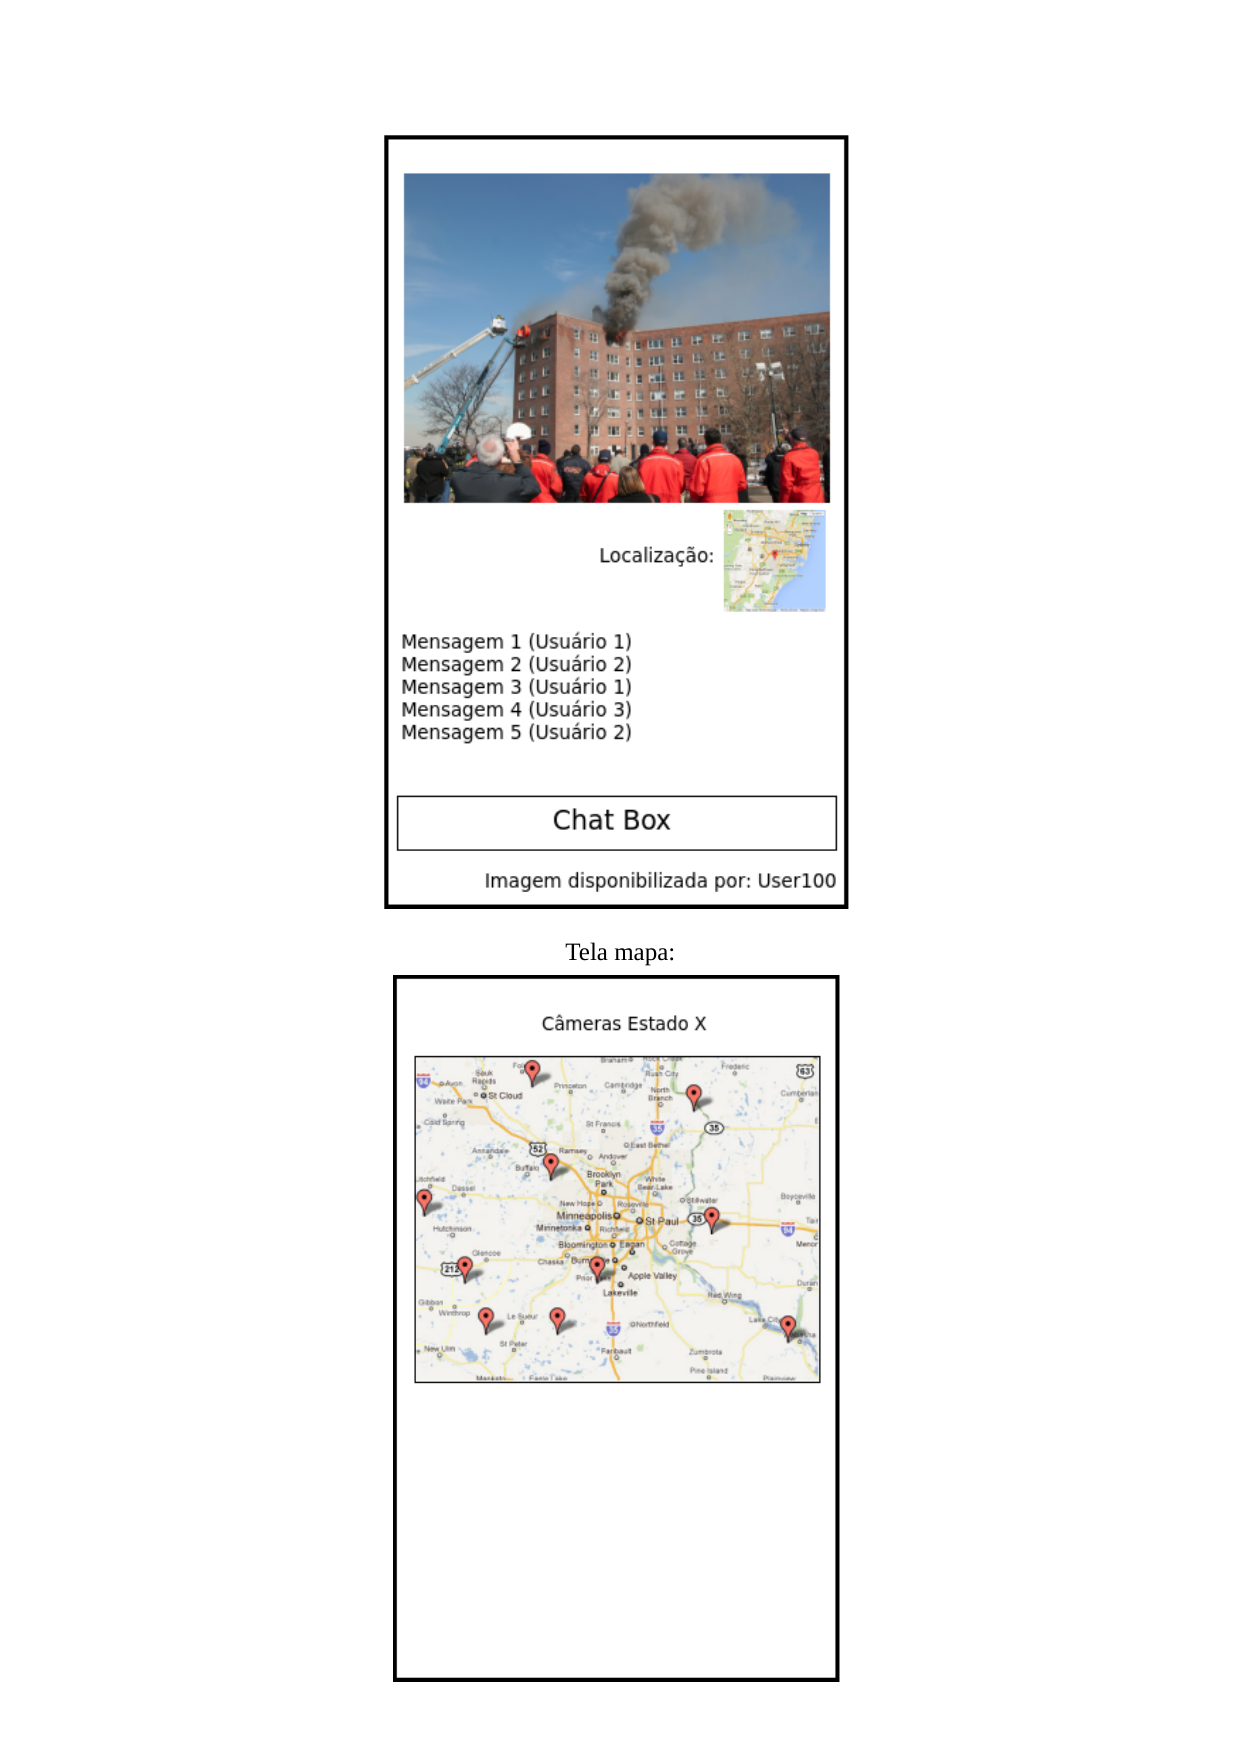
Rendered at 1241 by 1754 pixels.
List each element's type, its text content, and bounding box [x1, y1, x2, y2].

picture [383, 134, 850, 909]
picture [393, 975, 840, 1682]
text Tela mapa: [118, 937, 1122, 966]
